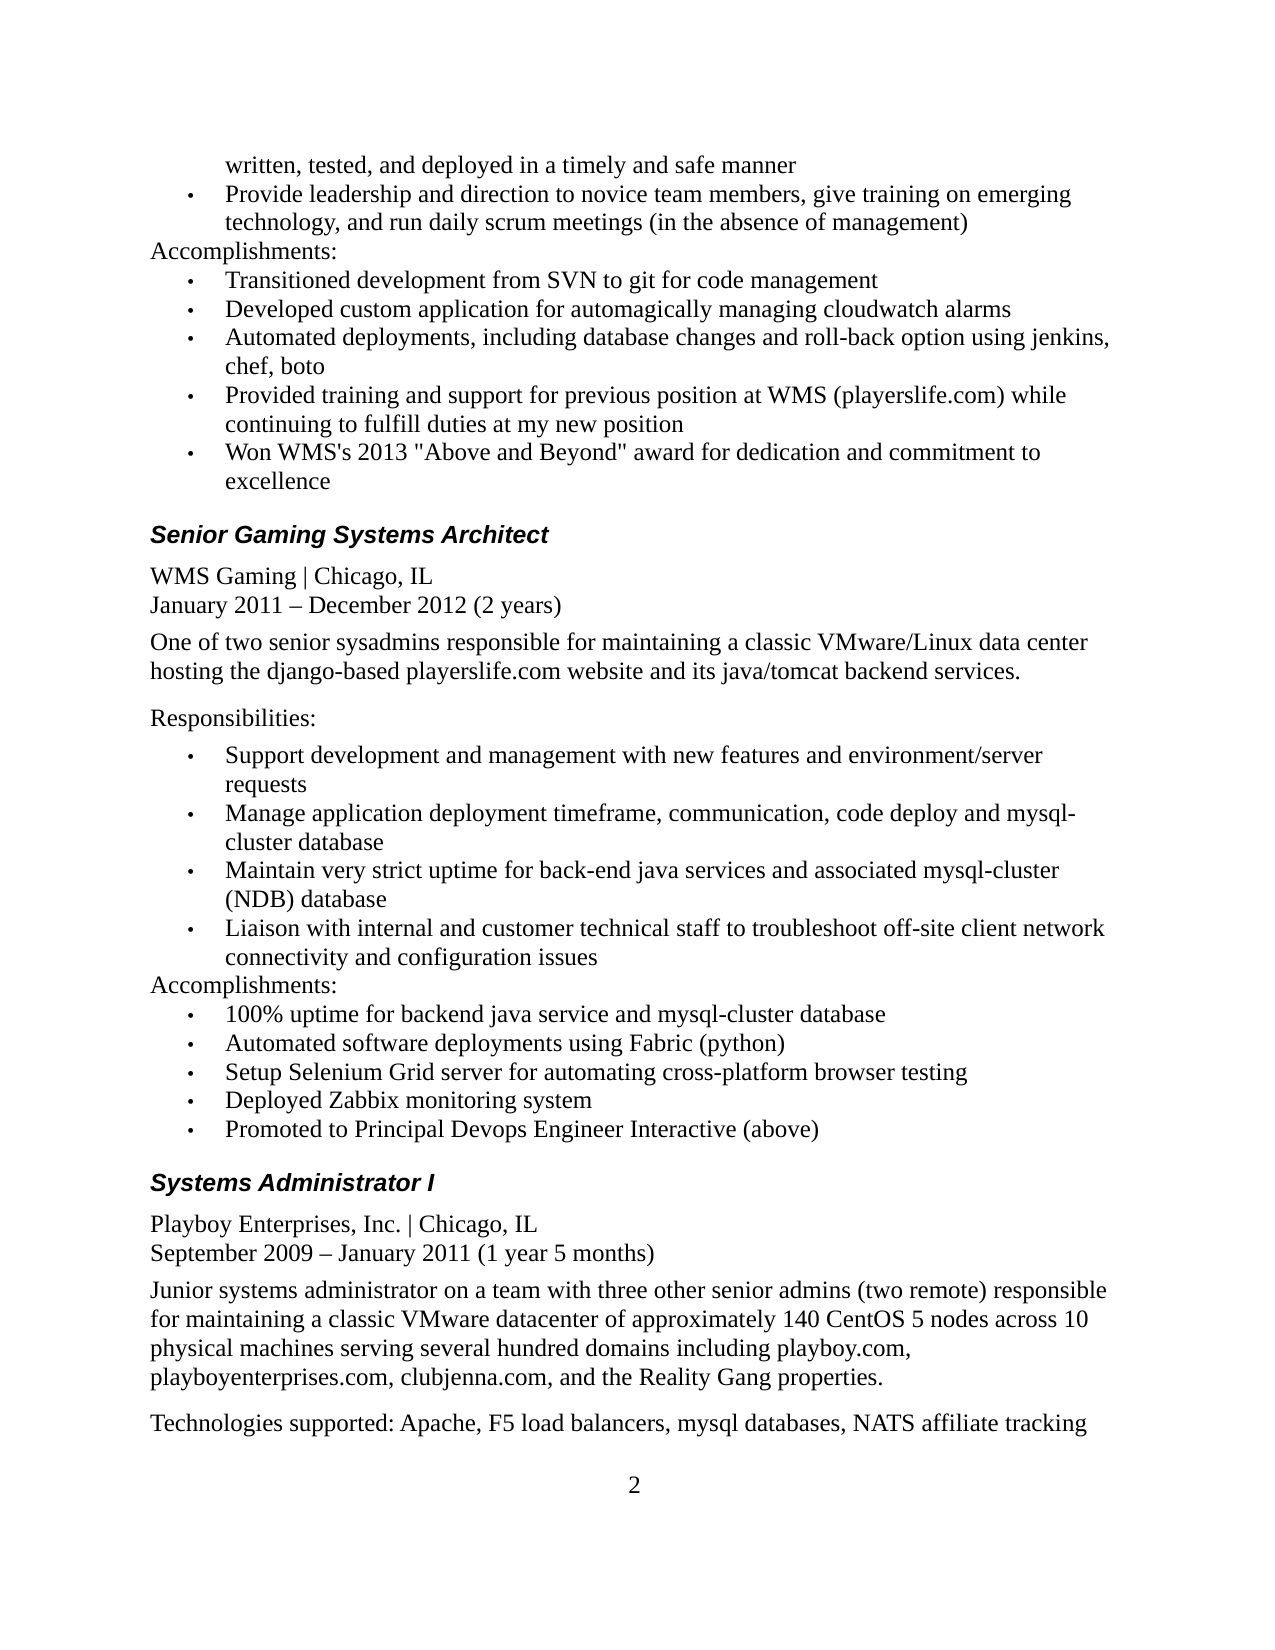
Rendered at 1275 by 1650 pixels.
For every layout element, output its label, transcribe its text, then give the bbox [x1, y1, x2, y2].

subtitle Systems Administrator I [150, 1168, 1125, 1197]
list written, tested, and deployed in a timely and safe manner [187, 150, 1125, 179]
list Maintain very strict uptime for back-end java services and associated mysql-cluster (NDB) database [187, 856, 1125, 913]
list Transitioned development from SVN to git for code management [187, 265, 1125, 294]
list Won WMS's 2013 "Above and Beyond" award for dedication and commitment to excellence [187, 437, 1125, 495]
text Responsibilities: [150, 703, 1125, 732]
list Manage application deployment timeframe, communication, code deploy and mysql-cluster database [187, 798, 1125, 856]
list Provided training and support for previous position at WMS (playerslife.com) while continuing to fulfill duties at my new position [187, 380, 1125, 437]
text WMS Gaming | Chicago, IL January 2011 – December 2012 (2 years) [150, 561, 1125, 618]
list 100% uptime for backend java service and mysql-cluster database [187, 999, 1125, 1028]
list Automated deployments, including database changes and roll-back option using jenkins, chef, boto [187, 322, 1125, 380]
text Technologies supported: Apache, F5 load balancers, mysql databases, NATS affiliate tracking [150, 1408, 1125, 1437]
text Accomplishments: [150, 971, 1125, 999]
list Liaison with internal and customer technical staff to troubleshoot off-site client network connectivity and configuration issues [187, 913, 1125, 971]
list Developed custom application for automagically managing cloudwatch alarms [187, 294, 1125, 322]
list Automated software deployments using Fabric (python) [187, 1028, 1125, 1057]
list Promoted to Principal Devops Engineer Interactive (above) [187, 1114, 1125, 1143]
list Deployed Zabbix monitoring system [187, 1086, 1125, 1114]
list Setup Selenium Grid server for automating cross-platform browser testing [187, 1057, 1125, 1086]
list Support development and management with new features and environment/server requests [187, 741, 1125, 798]
text One of two senior sysadmins responsible for maintaining a classic VMware/Linux data center hosting the django-based playerslife.com website and its java/tomcat backend services. [150, 627, 1125, 685]
text Junior systems administrator on a team with three other senior admins (two remote) responsible for maintaining a classic VMware datacenter of approximately 140 CentOS 5 nodes across 10 physical machines serving several hundred domains including playboy.com, playboyenterprises.com, clubjenna.com, and the Reality Gang properties. [150, 1276, 1125, 1391]
text Playboy Enterprises, Inc. | Chicago, IL September 2009 – January 2011 (1 year 5 months) [150, 1209, 1125, 1267]
list Provide leadership and direction to novice team members, give training on emerging technology, and run daily scrum meetings (in the absence of management) [187, 179, 1125, 236]
text Accomplishments: [150, 236, 1125, 265]
subtitle Senior Gaming Systems Architect [150, 520, 1125, 548]
